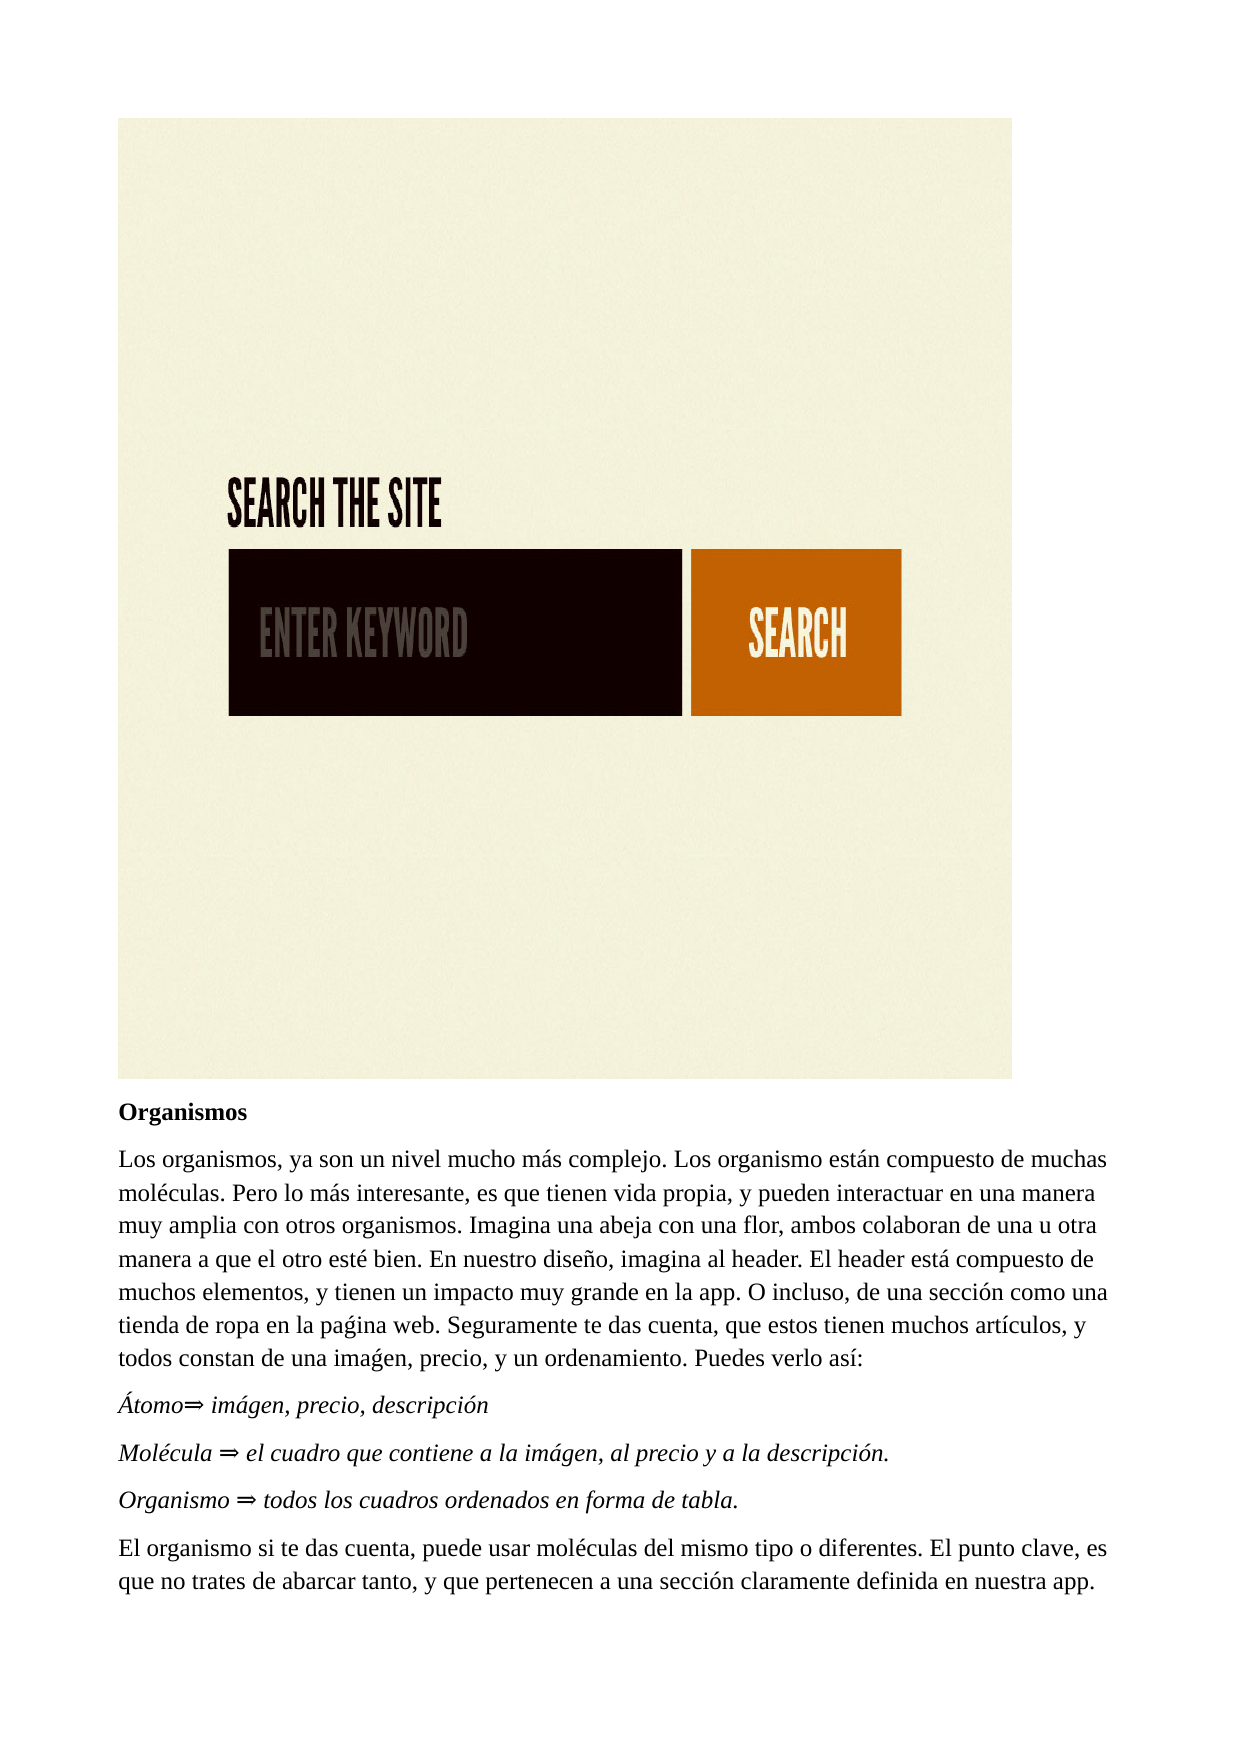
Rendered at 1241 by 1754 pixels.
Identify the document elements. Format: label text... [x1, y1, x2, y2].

text Átomo⇒ imágen, precio, descripción [118, 1390, 1122, 1419]
text El organismo si te das cuenta, puede usar moléculas del mismo tipo o diferentes. El punto clave, es que no trates de abarcar tanto, y que pertenecen a una sección claramente definida en nuestra app. [118, 1533, 1122, 1595]
text Los organismos, ya son un nivel mucho más complejo. Los organismo están compuesto de muchas moléculas. Pero lo más interesante, es que tienen vida propia, y pueden interactuar en una manera muy amplia con otros organismos. Imagina una abeja con una flor, ambos colaboran de una u otra manera a que el otro esté bien. En nuestro diseño, imagina al header. El header está compuesto de muchos elementos, y tienen un impacto muy grande en la app. O incluso, de una sección como una tienda de ropa en la paǵina web. Seguramente te das cuenta, que estos tienen muchos artículos, y todos constan de una imaǵen, precio, y un ordenamiento. Puedes verlo así: [118, 1144, 1122, 1371]
text Organismo ⇒ todos los cuadros ordenados en forma de tabla. [118, 1486, 1122, 1514]
text Molécula ⇒ el cuadro que contiene a la imágen, al precio y a la descripción. [118, 1438, 1122, 1467]
picture [118, 118, 1012, 1079]
text Organismos [118, 1097, 1122, 1126]
